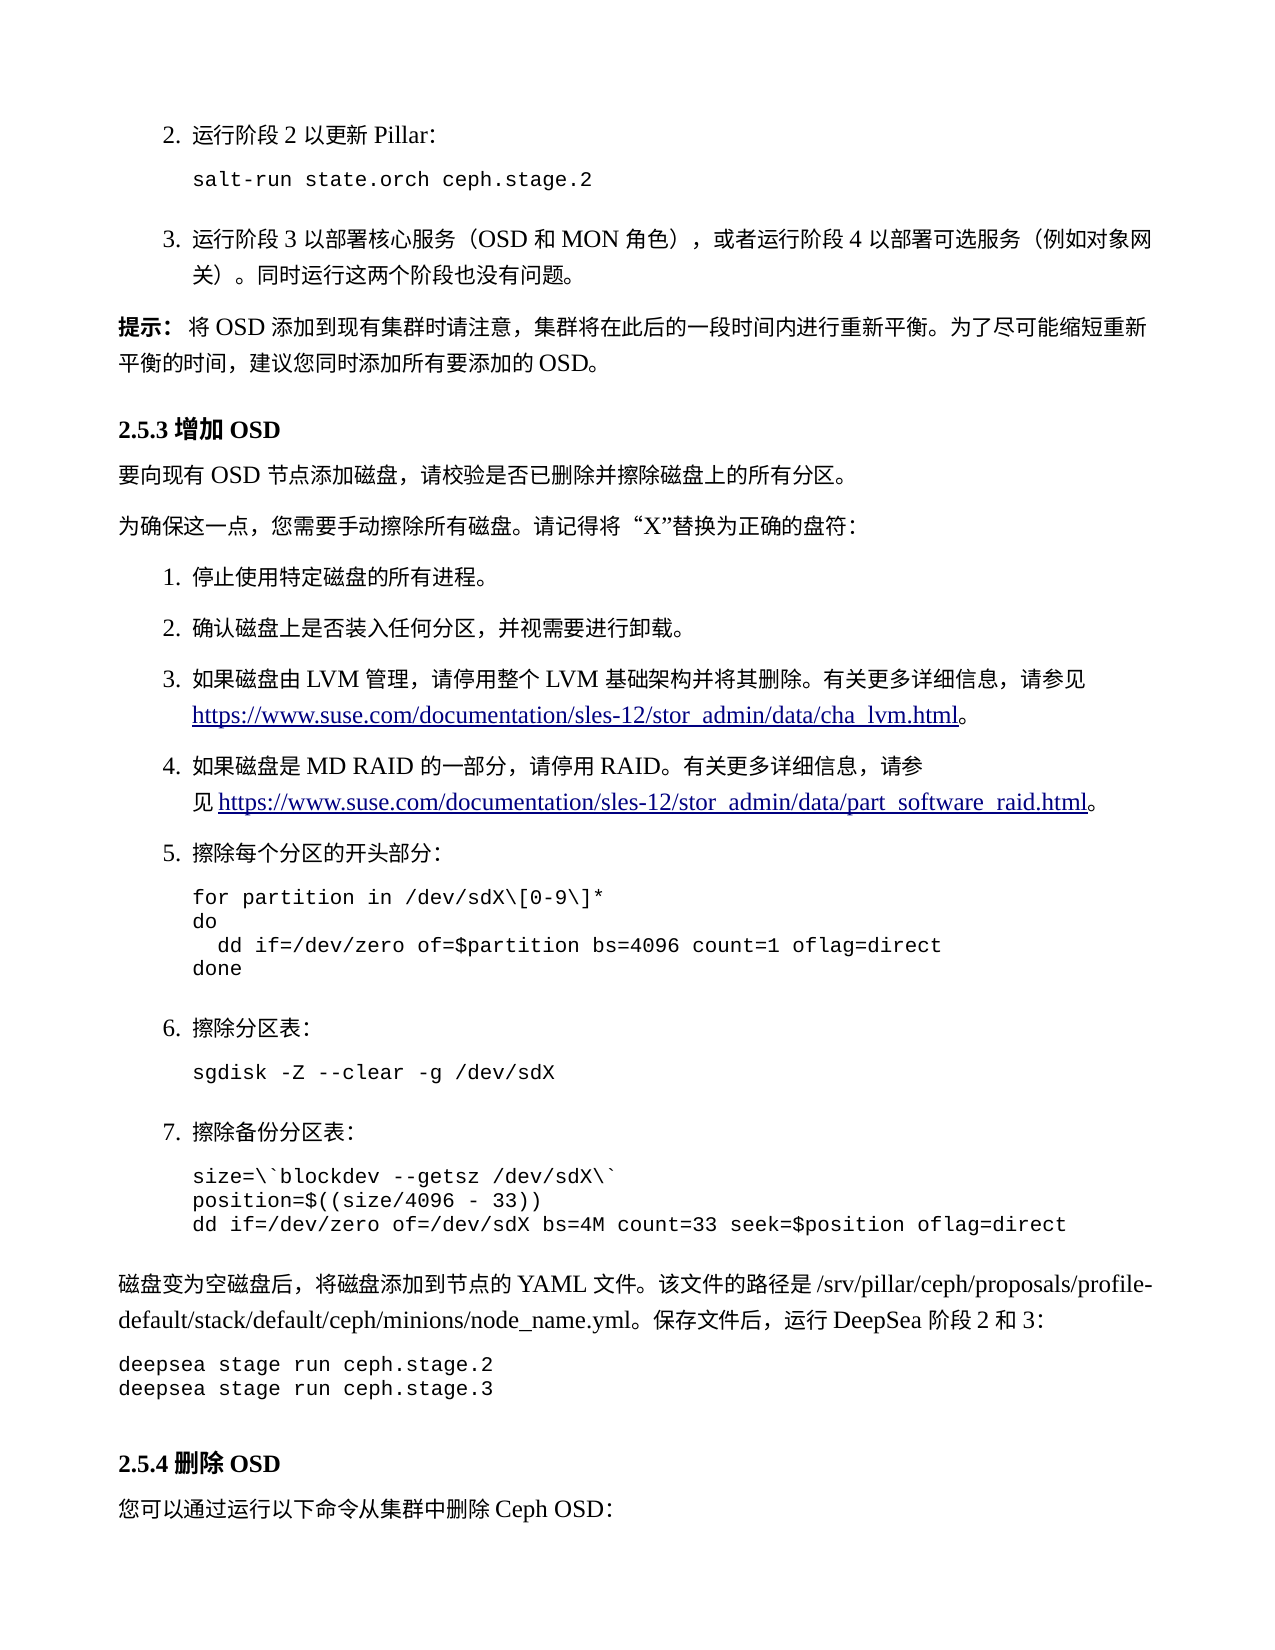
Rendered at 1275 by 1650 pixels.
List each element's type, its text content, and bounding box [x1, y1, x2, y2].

text 提示： 将 OSD 添加到现有集群时请注意，集群将在此后的一段时间内进行重新平衡。为了尽可能缩短重新平衡的时间，建议您同时添加所有要添加的 OSD。 [118, 309, 1157, 377]
text do [118, 911, 1157, 934]
list 运行阶段 2 以更新 Pillar： [162, 118, 1157, 150]
text salt-run state.orch ceph.stage.2 [118, 169, 1157, 193]
list 停止使用特定磁盘的所有进程。 [162, 560, 1157, 592]
text 磁盘变为空磁盘后，将磁盘添加到节点的 YAML 文件。该文件的路径是 /srv/pillar/ceph/proposals/profile-default/stack/default/ceph/minions/node_name.yml。保存文件后，运行 DeepSea 阶段 2 和 3： [118, 1267, 1157, 1335]
list 擦除备份分区表： [162, 1115, 1157, 1147]
subtitle 2.5.4 删除OSD [118, 1443, 1157, 1479]
text deepsea stage run ceph.stage.3 [118, 1378, 1157, 1401]
text done [118, 958, 1157, 982]
text 为确保这一点，您需要手动擦除所有磁盘。请记得将“X”替换为正确的盘符： [118, 509, 1157, 541]
text position=$((size/4096 - 33)) [118, 1190, 1157, 1214]
text 要向现有 OSD 节点添加磁盘，请校验是否已删除并擦除磁盘上的所有分区。 [118, 458, 1157, 490]
text dd if=/dev/zero of=/dev/sdX bs=4M count=33 seek=$position oflag=direct [118, 1214, 1157, 1237]
text dd if=/dev/zero of=$partition bs=4096 count=1 oflag=direct [118, 934, 1157, 958]
text 您可以通过运行以下命令从集群中删除 Ceph OSD： [118, 1492, 1157, 1524]
subtitle 2.5.3 增加OSD [118, 409, 1157, 446]
text deepsea stage run ceph.stage.2 [118, 1354, 1157, 1378]
list 擦除分区表： [162, 1011, 1157, 1043]
list 擦除每个分区的开头部分： [162, 836, 1157, 868]
list 如果磁盘由 LVM 管理，请停用整个 LVM 基础架构并将其删除。有关更多详细信息，请参见https://www.suse.com/documentation/sles-12/stor_admin/data/cha_lvm.html。 [162, 662, 1157, 730]
list 确认磁盘上是否装入任何分区，并视需要进行卸载。 [162, 611, 1157, 642]
text size=\`blockdev --getsz /dev/sdX\` [118, 1166, 1157, 1190]
list 如果磁盘是 MD RAID 的一部分，请停用 RAID。有关更多详细信息，请参见https://www.suse.com/documentation/sles-12/stor_admin/data/part_software_raid.html。 [162, 749, 1157, 817]
text sgdisk -Z --clear -g /dev/sdX [118, 1062, 1157, 1086]
text for partition in /dev/sdX\[0-9\]* [118, 887, 1157, 911]
list 运行阶段 3 以部署核心服务（OSD 和 MON 角色），或者运行阶段 4 以部署可选服务（例如对象网关）。同时运行这两个阶段也没有问题。 [162, 222, 1157, 290]
